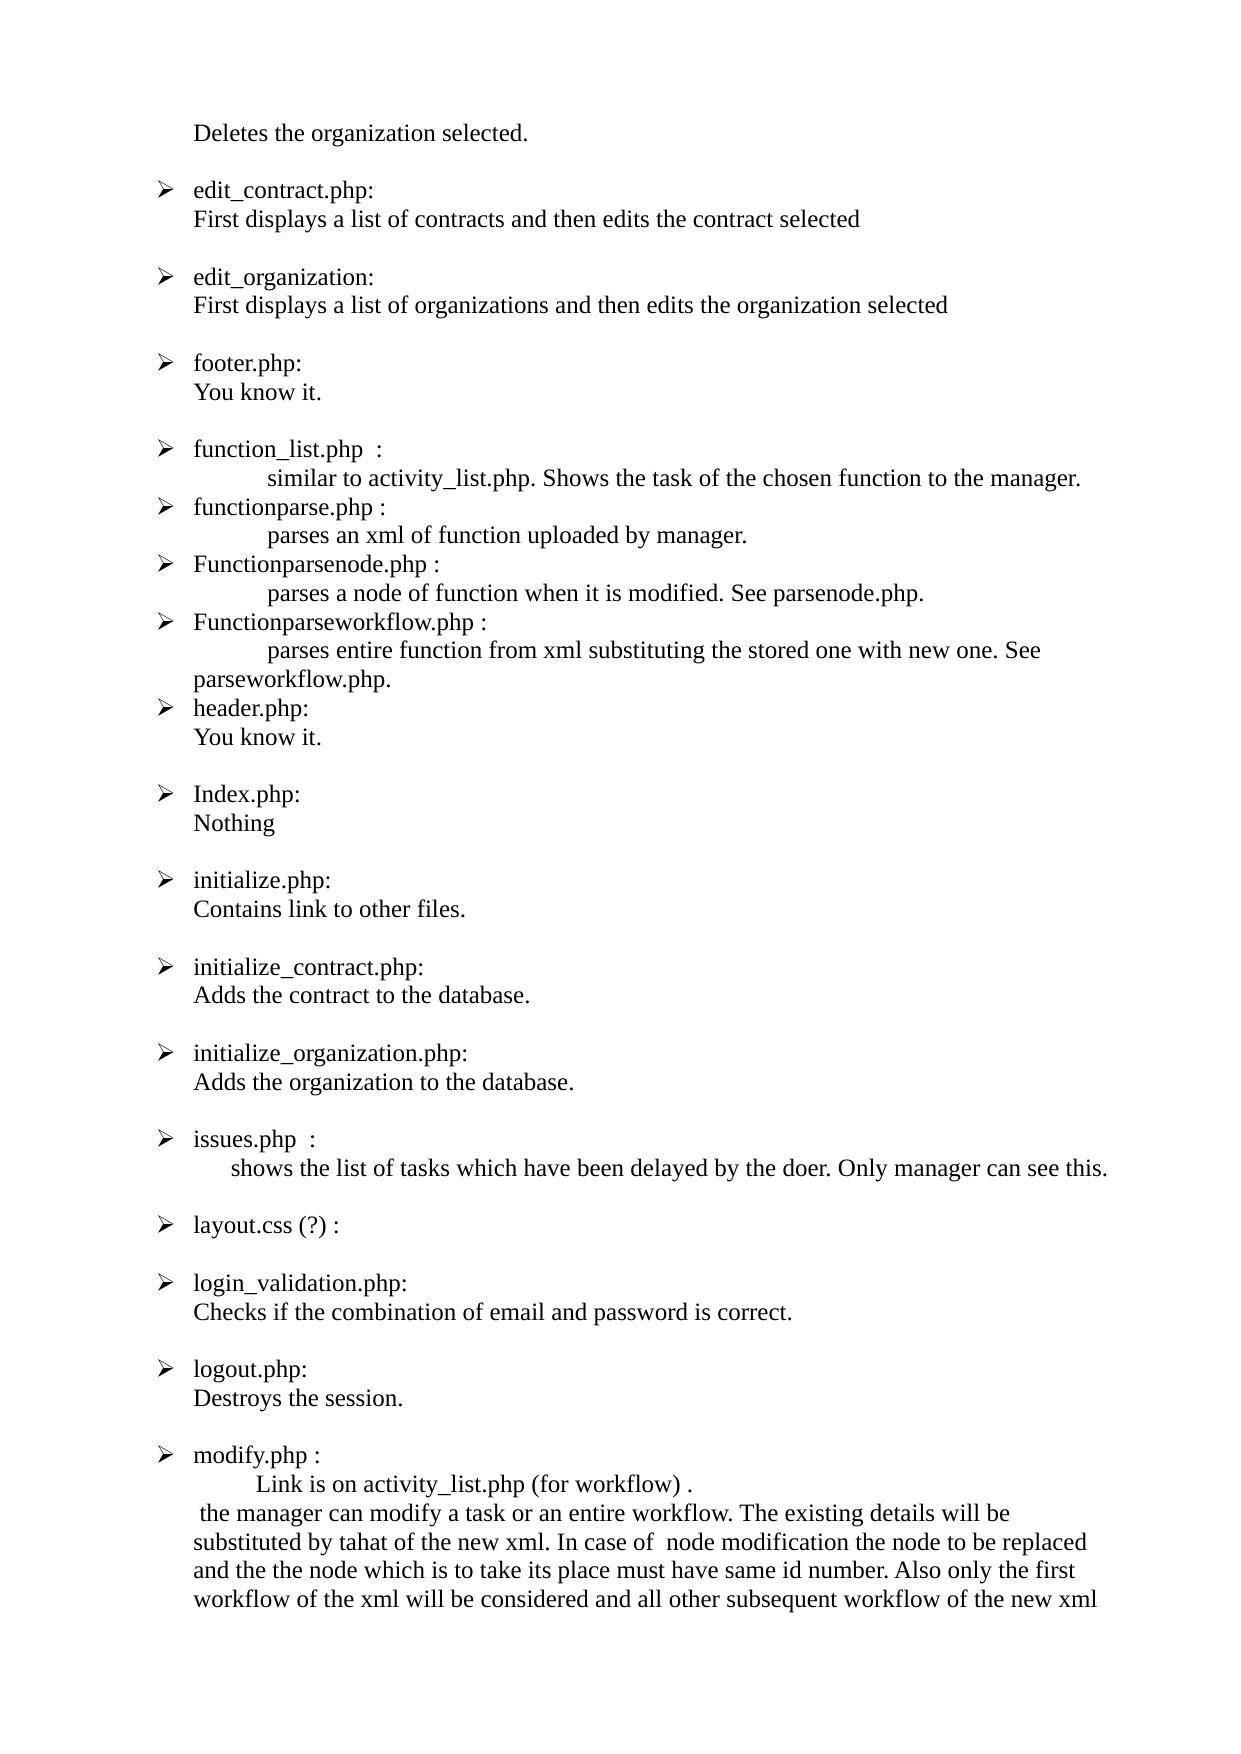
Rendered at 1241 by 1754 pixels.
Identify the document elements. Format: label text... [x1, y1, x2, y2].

list Index.php: Nothing [156, 779, 1122, 866]
list Link is on activity_list.php (for workflow) . the manager can modify a task or an entire workflow. The existing details will be substituted by tahat of the new xml. In case of node modification the node to be replaced and the the node which is to take its place must have same id number. Also only the first workflow of the xml will be considered and all other subsequent workflow of the new xml [156, 1469, 1122, 1613]
list initialize_organization.php: Adds the organization to the database. [156, 1038, 1122, 1124]
list Functionparsenode.php : parses a node of function when it is modified. See parsenode.php. [156, 549, 1122, 607]
list initialize.php: Contains link to other files. [156, 866, 1122, 952]
list function_list.php : similar to activity_list.php. Shows the task of the chosen function to the manager. [156, 434, 1122, 492]
list modify.php : [156, 1441, 1122, 1469]
list edit_organization: First displays a list of organizations and then edits the organization selected [156, 262, 1122, 348]
list edit_contract.php: First displays a list of contracts and then edits the contract selected [156, 176, 1122, 262]
list initialize_contract.php: Adds the contract to the database. [156, 952, 1122, 1038]
list logout.php: Destroys the session. [156, 1354, 1122, 1441]
list footer.php: You know it. [156, 348, 1122, 434]
list Deletes the organization selected. [156, 118, 1122, 176]
list layout.css (?) : [156, 1211, 1122, 1268]
list issues.php : [156, 1124, 1122, 1153]
list login_validation.php: Checks if the combination of email and password is correct. [156, 1268, 1122, 1354]
list Functionparseworkflow.php : parses entire function from xml substituting the stored one with new one. See parseworkflow.php. [156, 607, 1122, 693]
list shows the list of tasks which have been delayed by the doer. Only manager can see this. [193, 1153, 1122, 1211]
list functionparse.php : parses an xml of function uploaded by manager. [156, 492, 1122, 549]
list header.php: You know it. [156, 693, 1122, 779]
